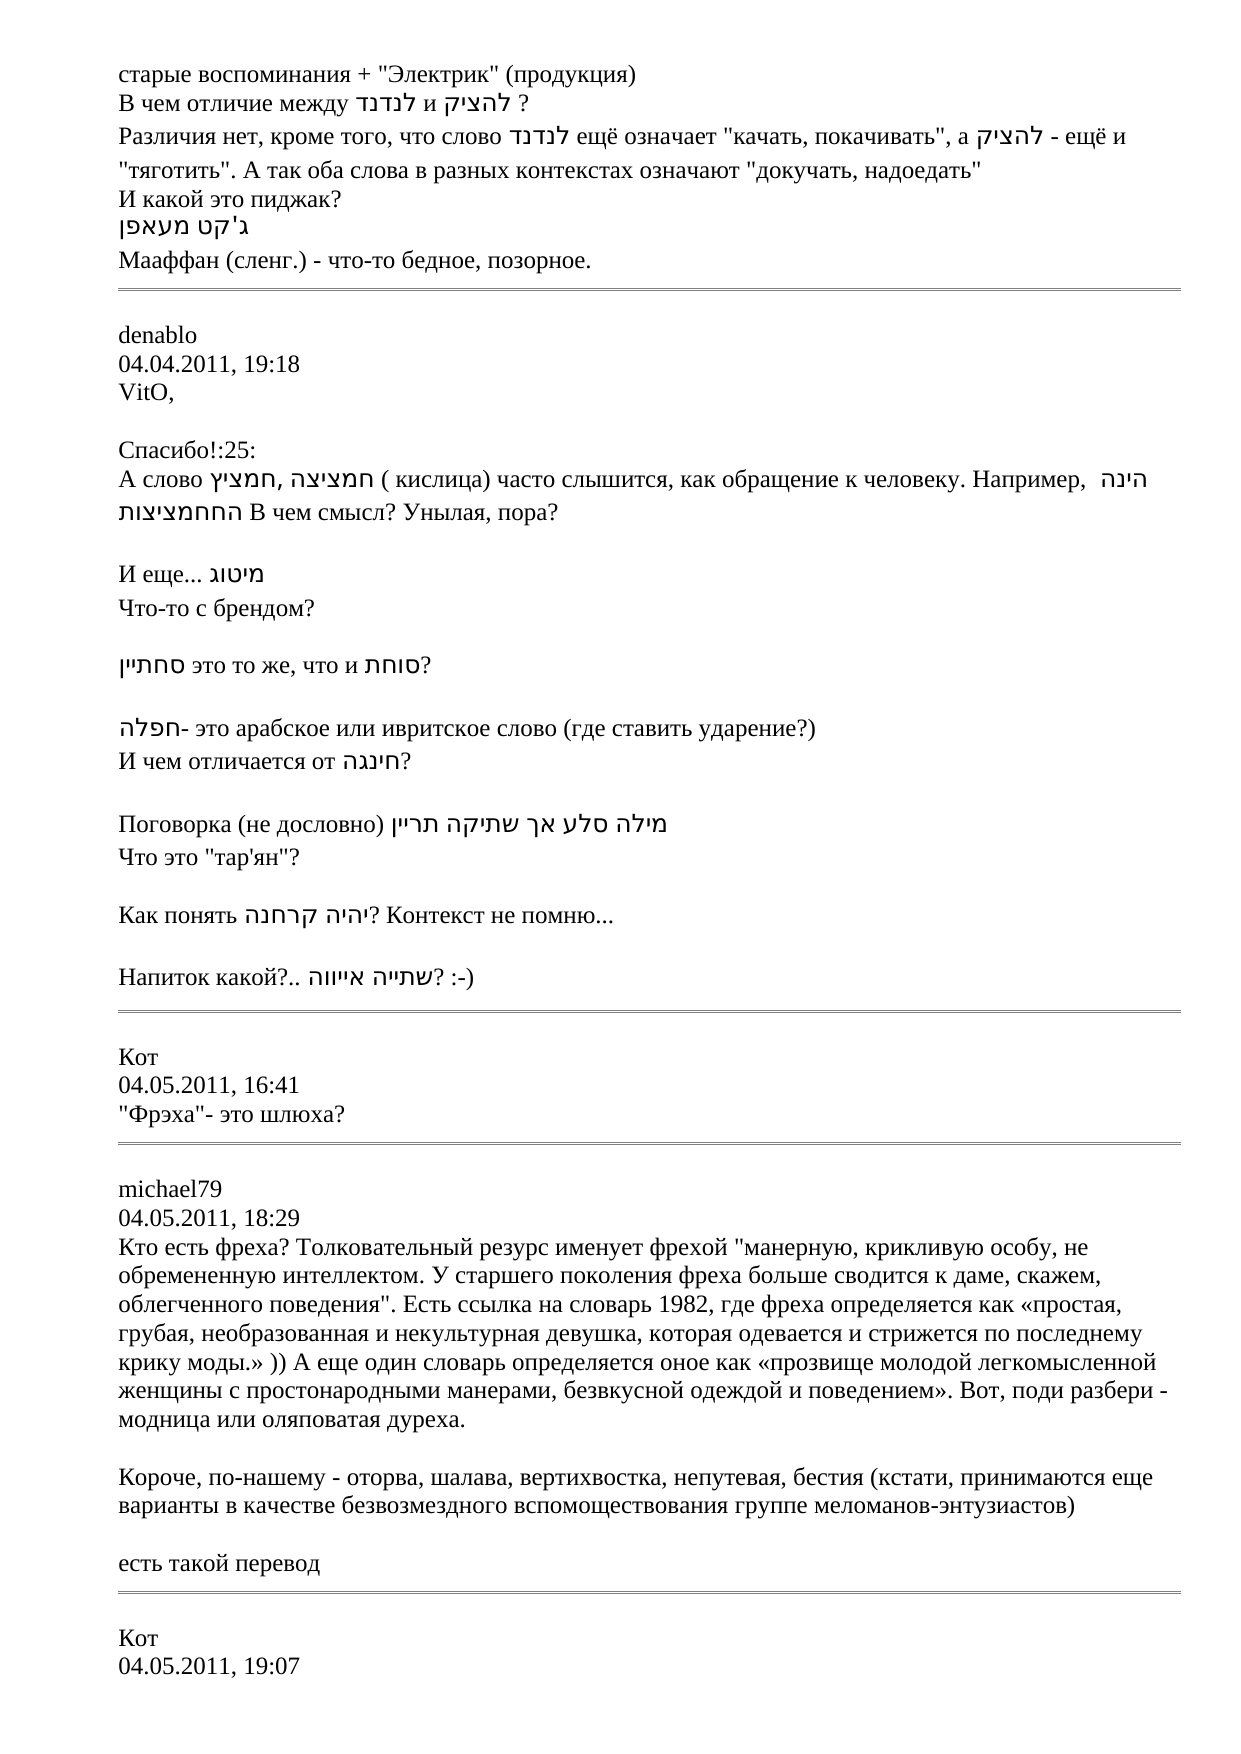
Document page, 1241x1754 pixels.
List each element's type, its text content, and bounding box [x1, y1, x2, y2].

text 04.05.2011, 16:41 [118, 1070, 1181, 1099]
text Кто есть фреха? Толковательный резурс именует фрехой "манерную, крикливую особу, не обремененную интеллектом. У старшего поколения фреха больше сводится к даме, скажем, облегченного поведения". Есть ссылка на словарь 1982, где фреха определяется как «простая, грубая, необразованная и некультурная девушка, которая одевается и стрижется по последнему крику моды.» )) А еще один словарь определяется оное как «прозвище молодой легкомысленной женщины с простонародными манерами, безвкусной одеждой и поведением». Вот, поди разбери - модница или оляповатая дуреха. Короче, по-нашему - оторва, шалава, вертихвостка, непутевая, бестия (кстати, принимаются еще варианты в качестве безвозмездного вспомоществования группе меломанов-энтузиастов) есть такой перевод [118, 1232, 1181, 1577]
text denablo [118, 320, 1181, 349]
text 04.05.2011, 19:07 [118, 1651, 1181, 1680]
text michael79 [118, 1174, 1181, 1203]
text 04.04.2011, 19:18 [118, 349, 1181, 377]
text 04.05.2011, 18:29 [118, 1203, 1181, 1232]
text Кот [118, 1623, 1181, 1651]
text "Фрэха"- это шлюха? [118, 1099, 1181, 1128]
text חמציץ Кислица (http://ru.wikipedia.org/wiki/%D0%9A%D0%B8%D1%81%D0%BB%D0%B8%D1%86%D0%B0) (растение) גוזניק Слово образовано с английского "goose neck" (гусиная шея), и употребляется для обозначения свечки сделанной в кустаных условиях (не покупной). В армии - для обозначения сингального огня. הפרופו "Апропо" (сленг.) = Кстати. דוחה ברמות (сленг.) = крайне отвратительный почему армейский магазин называется שכם Винный магазин в Италии называется cantine, отсюда пришло слово קנטינה как киоск на территории военной части. Позже вместо "кантина" стали употре***** "Шекем" (שק"ם = שרות קנטינות ומזנונים) - "Ширут Кантинот вэ-Мизноним", а киоск стал магазином. и как понять название магазина электобытовых товаров שכם אלקטריק Ориентировка на молодое поколение, прошедшее армию, для которого слово "Шекем" навевает старые воспоминания + "Электрик" (продукция) В чем отличие между לנדנד и להציק ? Различия нет, кроме того, что слово לנדנד ещё означает "качать, покачивать", а להציק - ещё и "тяготить". А так оба слова в разных контекстах означают "докучать, надоедать" И какой это пиджак? ג'קט מעאפן Мааффан (сленг.) - что-то бедное, позорное. [118, 59, 1181, 274]
text VitO, Спасибо!:25: А слово חמציצה ,חמציץ ( кислица) часто слышится, как обращение к человеку. Например, הינה החחמציצות В чем смысл? Унылая, пора? И еще... מיטוג Что-то с брендом? סחתיין это то же, что и סוחת? חפלה- это арабское или ивритское слово (где ставить ударение?) И чем отличается от חינגה? Поговорка (не дословно) מילה סלע אך שתיקה תריין Что это "тар'ян"? Как понять יהיה קרחנה? Контекст не помню... Напиток какой?.. שתייה אייווה? :-) [118, 377, 1181, 996]
text Кот [118, 1042, 1181, 1070]
